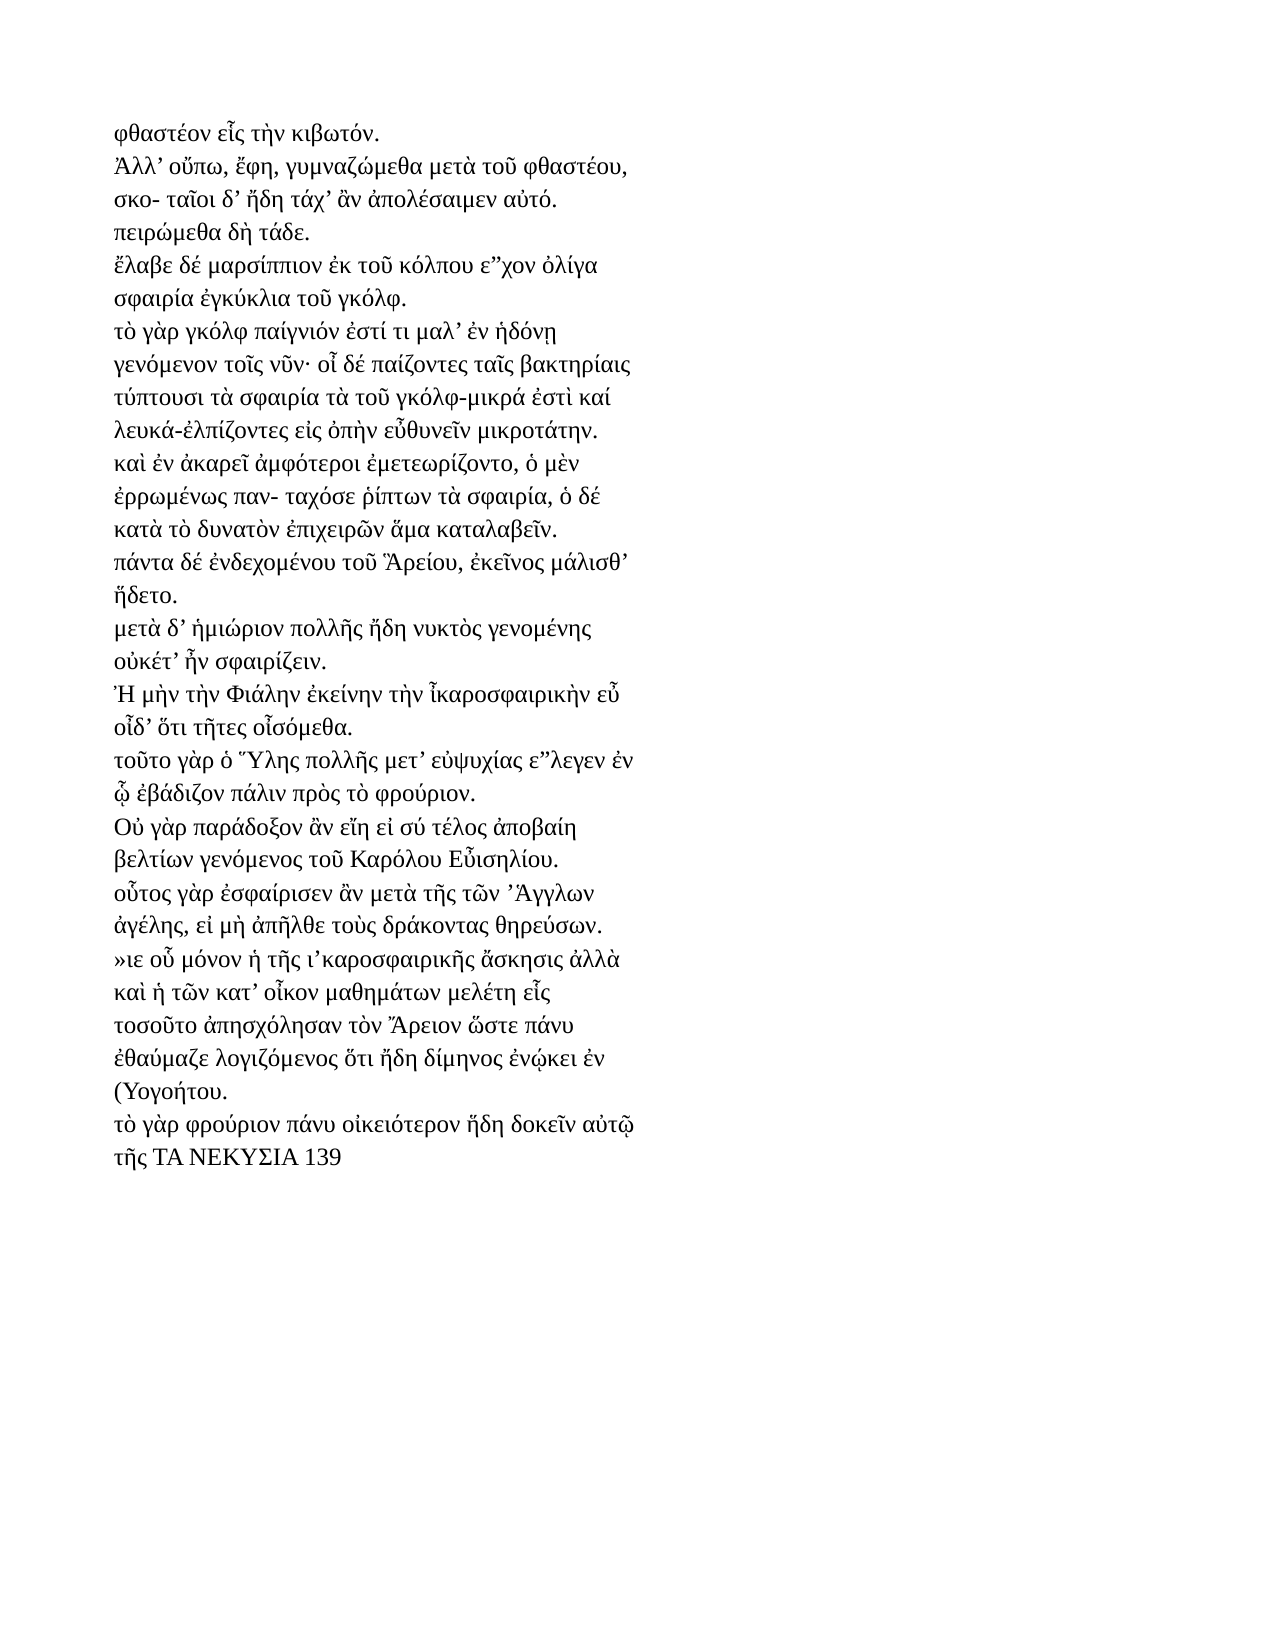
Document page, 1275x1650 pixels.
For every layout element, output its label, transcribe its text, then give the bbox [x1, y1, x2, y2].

table_cell [635, 118, 1157, 1175]
table_cell φθαστέον εἷς τὴν κιβωτόν. Ἀλλ’ οὔπω, ἔφη, γυμναζώμεθα μετὰ τοῦ φθαστέου, σκο- ταῖοι δ’ ἤδη τάχ’ ἂν ἀπολέσαιμεν αὐτό. πειρώμεθα δὴ τάδε. ἔλαβε δέ μαρσίππιον ἐκ τοῦ κόλπου ε”χον ὀλίγα σφαιρία ἐγκύκλια τοῦ γκόλφ. τὸ γὰρ γκόλφ παίγνιόν ἐστί τι μαλ’ ἐν ἡδόνῃ γενόμενον τοῖς νῦν· οἶ δέ παίζοντες ταῖς βακτηρίαις τύπτουσι τὰ σφαιρία τὰ τοῦ γκόλφ-μικρά ἐστὶ καί λευκά-ἐλπίζοντες εἰς ὀπὴν εὖθυνεῖν μικροτάτην. καὶ ἐν ἀκαρεῖ ἀμφότεροι ἐμετεωρίζοντο, ὁ μὲν ἐρρωμένως παν- ταχόσε ῥίπτων τὰ σφαιρία, ὁ δέ κατὰ τὸ δυνατὸν ἐπιχειρῶν ἅμα καταλαβεῖν. πάντα δέ ἐνδεχομένου τοῦ Ἃρείου, ἐκεῖνος μάλισθ’ ἥδετο. μετὰ δ’ ἡμιώριον πολλῆς ἤδη νυκτὸς γενομένης οὐκέτ’ ἦν σφαιρίζειν. Ἠ μὴν τὴν Φιάλην ἐκείνην τὴν ἶκαροσφαιρικὴν εὖ οἶδ’ ὅτι τῆτες οἶσόμεθα. τοῦτο γὰρ ὁ Ὕλης πολλῆς μετ’ εὐψυχίας ε”λεγεν ἐν ᾧ ἐβάδιζον πάλιν πρὸς τὸ φρούριον. Οὐ γὰρ παράδοξον ἂν εἴη εἰ σύ τέλος ἀποβαίη βελτίων γενόμενος τοῦ Καρόλου Εὖισηλίου. οὗτος γὰρ ἐσφαίρισεν ἂν μετὰ τῆς τῶν ’Ἁγγλων ἀγέλης, εἰ μὴ ἀπῆλθε τοὺς δράκοντας θηρεύσων. »ιε οὗ μόνον ἡ τῆς ι’καροσφαιρικῆς ἄσκησις ἀλλὰ καὶ ἡ τῶν κατ’ οἶκον μαθημάτων μελέτη εἷς τοσοῦτο ἀπησχόλησαν τὸν Ἄρειον ὥστε πάνυ ἐθαύμαζε λογιζόμενος ὅτι ἤδη δίμηνος ἐνῴκει ἐν (Υογοήτου. τὸ γὰρ φρούριον πάνυ οἰκειότερον ἥδη δοκεῖν αὐτῷ τῆς ΤΑ ΝΕΚΥΣΙΑ 139 [114, 118, 635, 1175]
